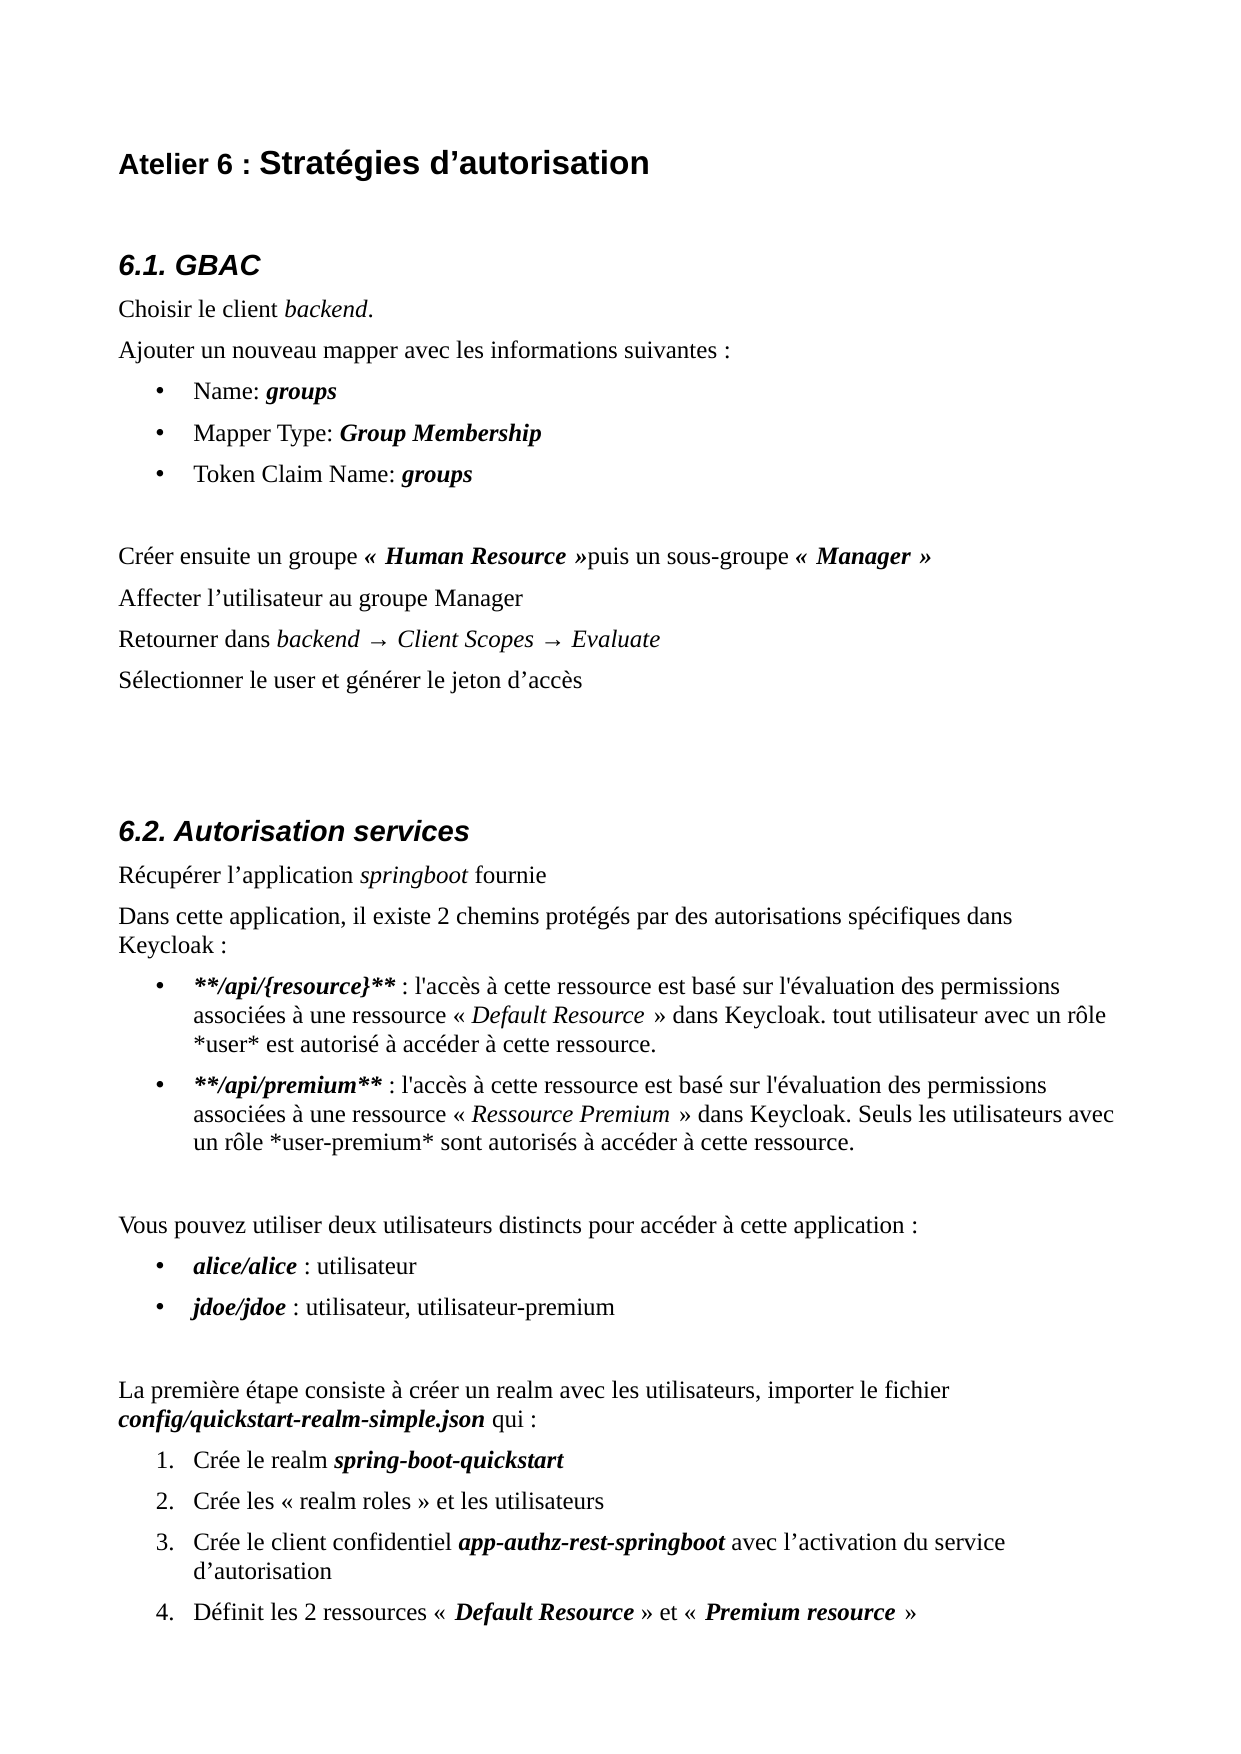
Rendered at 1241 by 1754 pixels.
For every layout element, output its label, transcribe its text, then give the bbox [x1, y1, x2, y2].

text Choisir le client backend. [118, 294, 1122, 323]
text Créer ensuite un groupe « Human Resource »puis un sous-groupe « Manager » [118, 541, 1122, 570]
list jdoe/jdoe : utilisateur, utilisateur-premium [156, 1292, 1122, 1321]
list **/api/premium** : l'accès à cette ressource est basé sur l'évaluation des permissions associées à une ressource « Ressource Premium » dans Keycloak. Seuls les utilisateurs avec un rôle *user-premium* sont autorisés à accéder à cette ressource. [156, 1070, 1122, 1156]
subtitle 6.2. Autorisation services [118, 814, 1122, 847]
text Dans cette application, il existe 2 chemins protégés par des autorisations spécifiques dans Keycloak : [118, 901, 1122, 959]
list Crée les « realm roles » et les utilisateurs [156, 1486, 1122, 1515]
list Crée le client confidentiel app-authz-rest-springboot avec l’activation du service d’autorisation [156, 1527, 1122, 1585]
subtitle Atelier 6 : Stratégies d’autorisation [118, 143, 1122, 182]
list alice/alice : utilisateur [156, 1251, 1122, 1280]
text Affecter l’utilisateur au groupe Manager [118, 583, 1122, 611]
subtitle 6.1. GBAC [118, 248, 1122, 281]
list **/api/{resource}** : l'accès à cette ressource est basé sur l'évaluation des permissions associées à une ressource « Default Resource » dans Keycloak. tout utilisateur avec un rôle *user* est autorisé à accéder à cette ressource. [156, 971, 1122, 1057]
text La première étape consiste à créer un realm avec les utilisateurs, importer le fichier config/quickstart-realm-simple.json qui : [118, 1375, 1122, 1432]
text Retourner dans backend → Client Scopes → Evaluate [118, 624, 1122, 653]
text Ajouter un nouveau mapper avec les informations suivantes : [118, 335, 1122, 364]
list Name: groups [156, 376, 1122, 405]
text Sélectionner le user et générer le jeton d’accès [118, 665, 1122, 694]
list Crée le realm spring-boot-quickstart [156, 1445, 1122, 1474]
list Définit les 2 ressources « Default Resource » et « Premium resource » [156, 1597, 1122, 1626]
list Mapper Type: Group Membership [156, 418, 1122, 446]
text Vous pouvez utiliser deux utilisateurs distincts pour accéder à cette application : [118, 1210, 1122, 1239]
list Token Claim Name: groups [156, 459, 1122, 488]
text Récupérer l’application springboot fournie [118, 860, 1122, 889]
